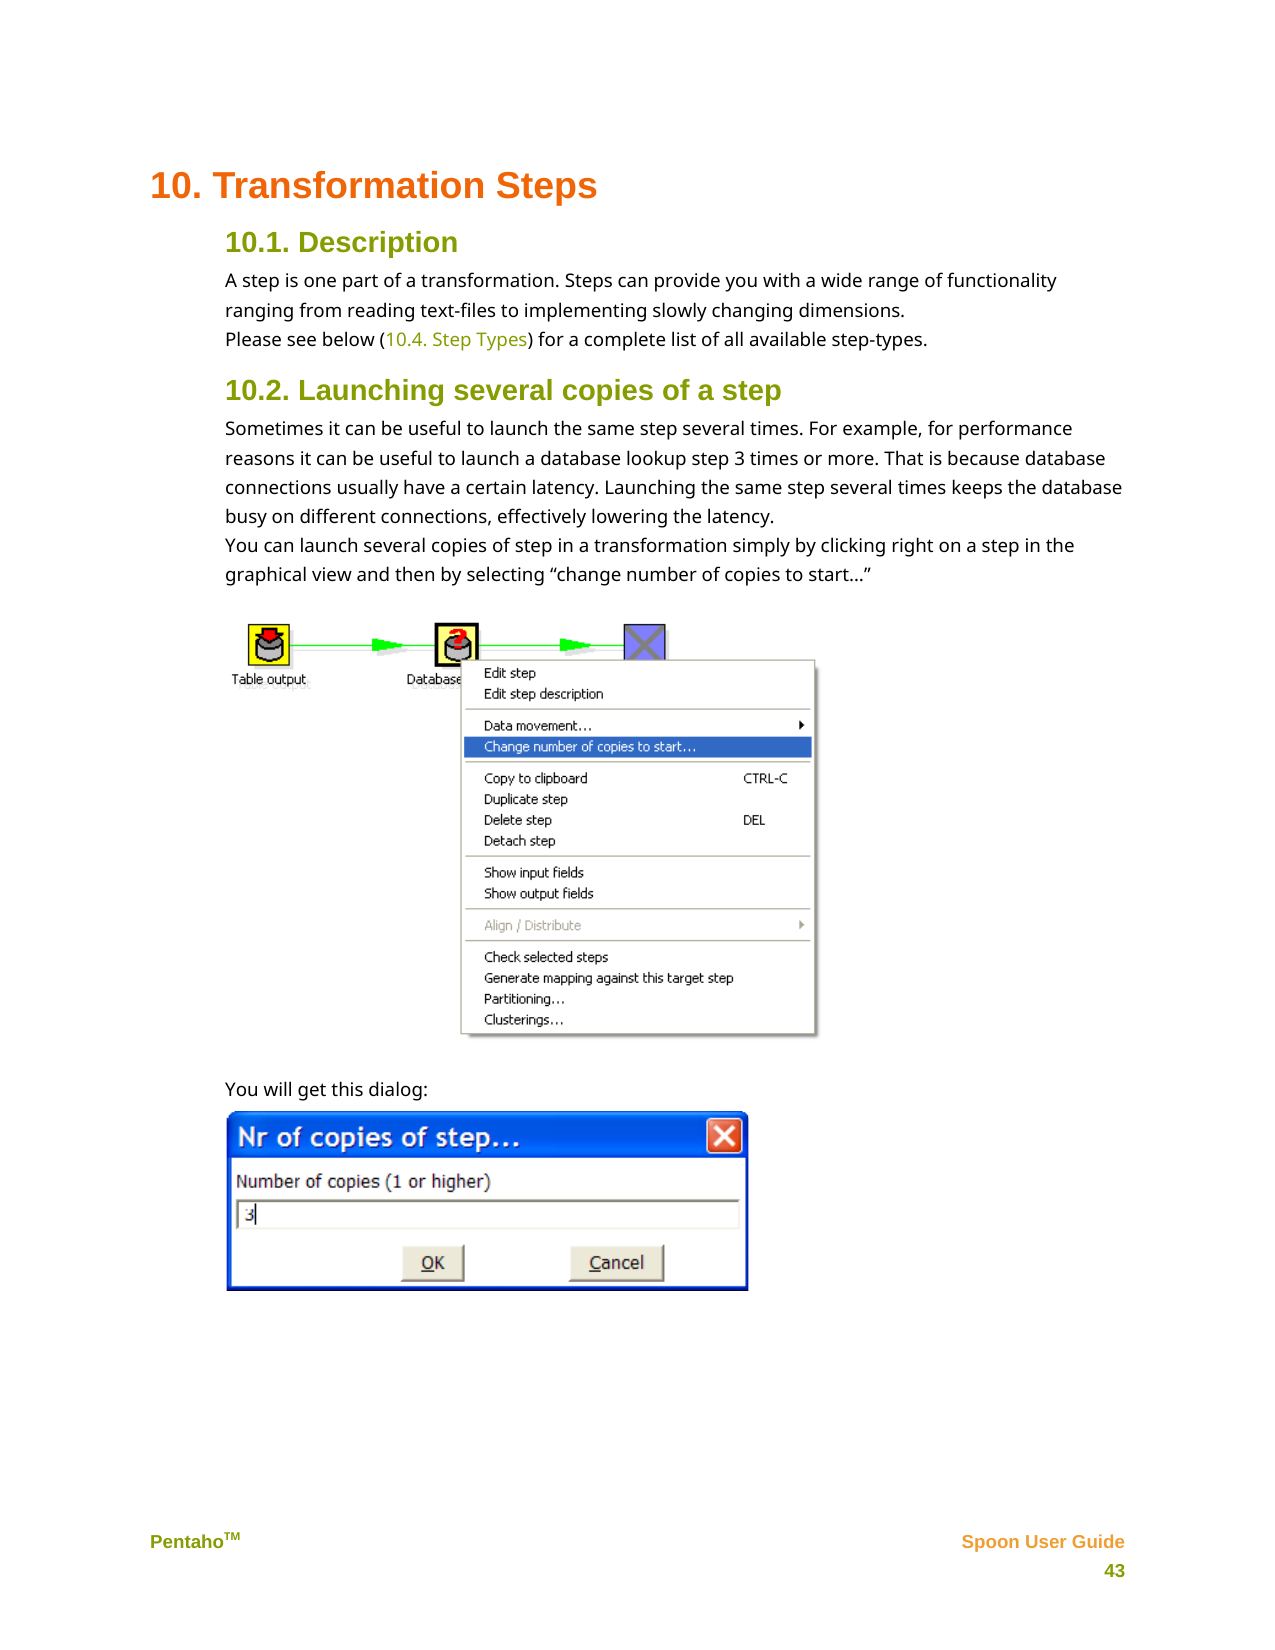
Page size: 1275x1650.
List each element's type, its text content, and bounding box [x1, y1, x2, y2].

subtitle 10. Transformation Steps [150, 175, 1125, 204]
text A step is one part of a transformation. Steps can provide you with a wide range of functionality ranging from reading text-files to implementing slowly changing dimensions. [225, 264, 1125, 323]
picture [226, 618, 824, 1043]
subtitle 10.1. Description [225, 229, 1125, 258]
subtitle 10.2. Launching several copies of a step [225, 377, 1125, 406]
text Please see below (10.4. Step Types) for a complete list of all available step-types. [225, 323, 1125, 352]
text You can launch several copies of step in a transformation simply by clicking right on a step in the graphical view and then by selecting “change number of copies to start…” [225, 529, 1125, 587]
text Sometimes it can be useful to launch the same step several times. For example, for performance reasons it can be useful to launch a database lookup step 3 times or more. That is because database connections usually have a certain latency. Launching the same step several times keeps the database busy on different connections, effectively lowering the latency. [225, 412, 1125, 529]
text You will get this dialog: [225, 1073, 1125, 1103]
